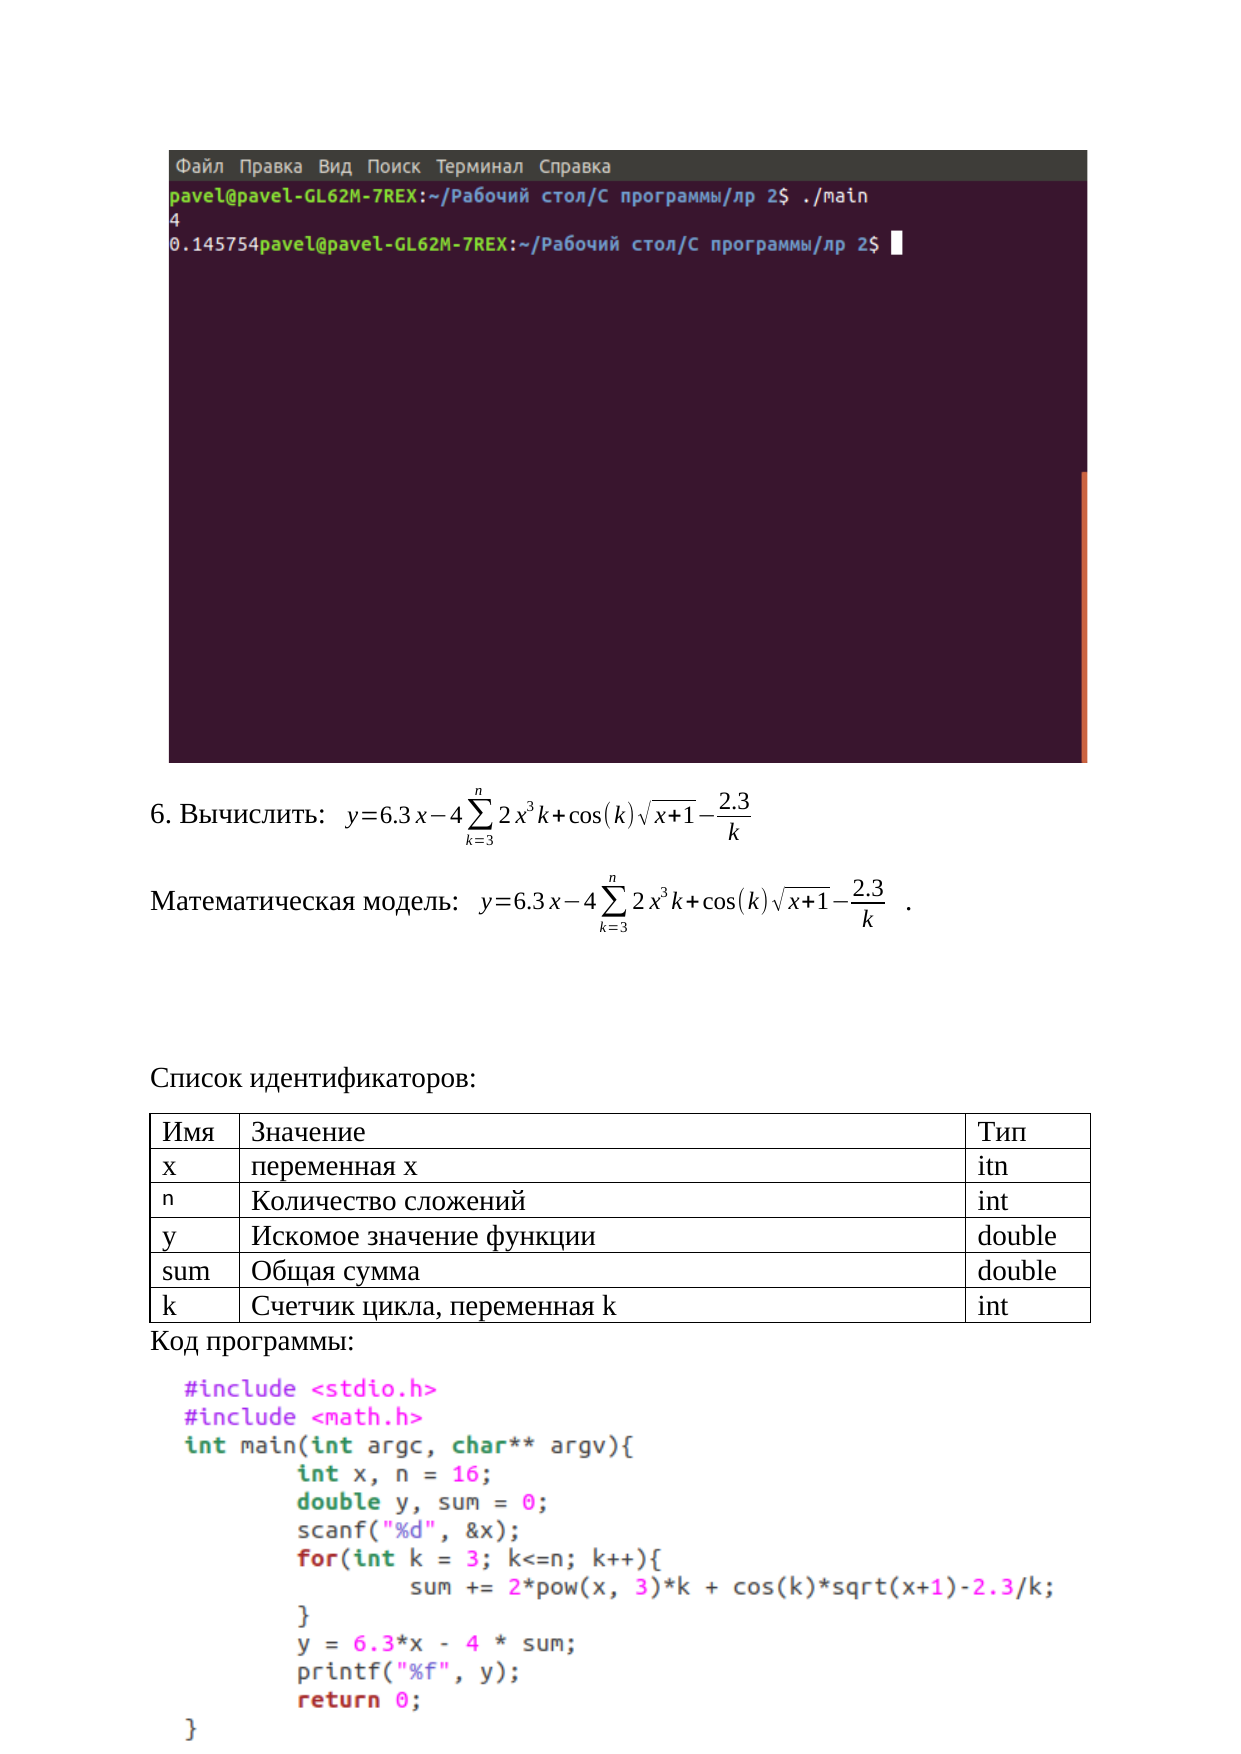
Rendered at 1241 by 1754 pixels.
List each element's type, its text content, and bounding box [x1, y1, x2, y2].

table_cell int [966, 1183, 1090, 1217]
picture [183, 1376, 1057, 1744]
table_cell sum [151, 1253, 239, 1287]
table_cell Счетчик цикла, переменная k [240, 1288, 965, 1322]
table_cell Искомое значение функции [240, 1218, 965, 1252]
table_cell Общая сумма [240, 1253, 965, 1287]
table_cell y [151, 1218, 239, 1252]
table_header Значение [240, 1114, 965, 1147]
table_cell itn [966, 1149, 1090, 1182]
table_header Имя [151, 1114, 239, 1147]
text Код программы: [150, 1323, 1090, 1357]
table_header Тип [966, 1114, 1090, 1147]
table_cell int [966, 1288, 1090, 1322]
text 6. Вычислить: [150, 781, 1090, 848]
table_cell double [966, 1253, 1090, 1287]
table_cell переменная x [240, 1149, 965, 1182]
text Список идентификаторов: [150, 1060, 1090, 1093]
table_cell n [151, 1183, 239, 1217]
table_cell k [151, 1288, 239, 1322]
table_cell x [151, 1149, 239, 1182]
table_cell double [966, 1218, 1090, 1252]
text Математическая модель:. [150, 868, 1090, 935]
picture [168, 150, 1088, 763]
table_cell Количество сложений [240, 1183, 965, 1217]
